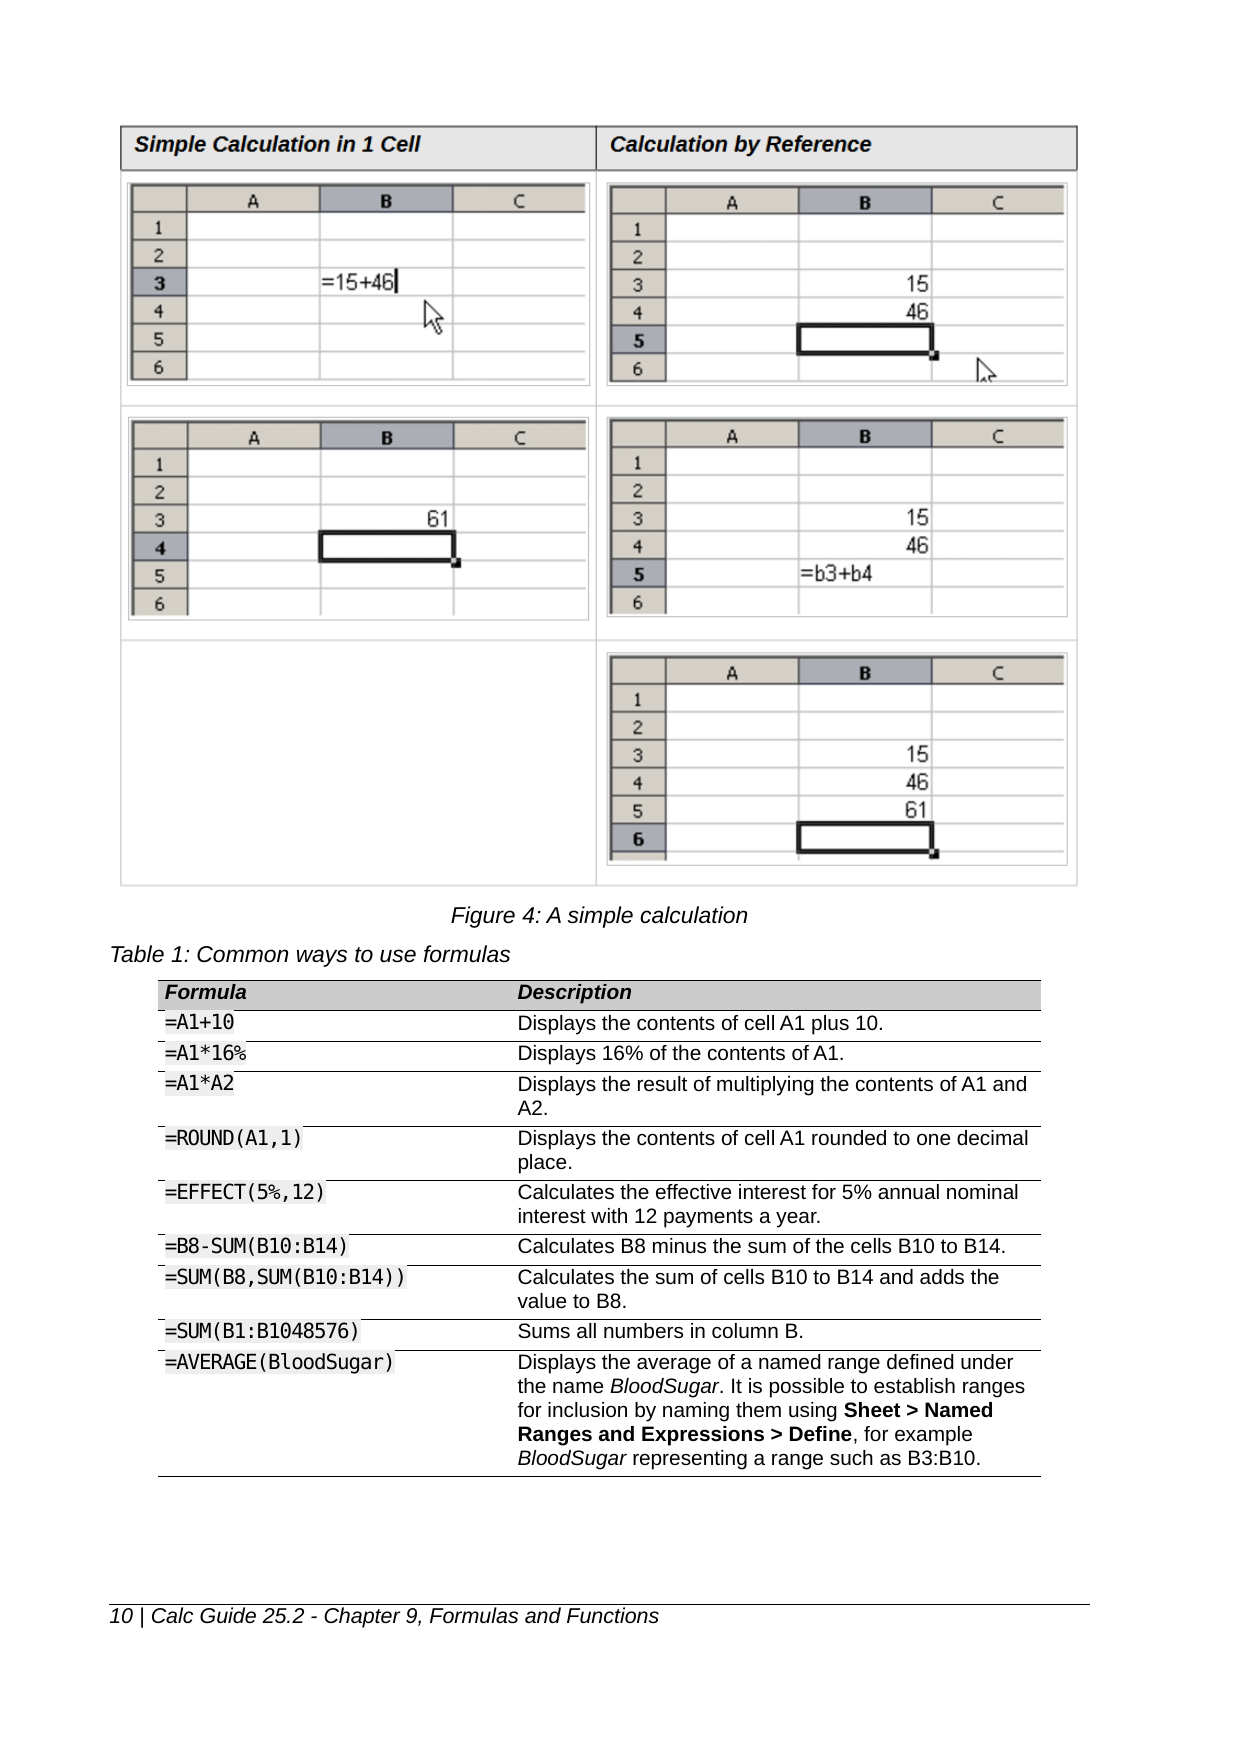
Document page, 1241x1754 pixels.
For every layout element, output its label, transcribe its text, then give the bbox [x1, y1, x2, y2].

table_cell Sums all numbers in column B. [511, 1320, 1041, 1350]
table_cell =SUM(B1:B1048576) [158, 1320, 511, 1350]
table_cell =A1+10 [158, 1011, 511, 1041]
table_cell Displays the contents of cell A1 rounded to one decimal place. [511, 1127, 1041, 1180]
table_cell Calculates the sum of cells B10 to B14 and adds the value to B8. [511, 1266, 1041, 1319]
table_cell =A1*16% [158, 1042, 511, 1071]
table_header Formula [158, 981, 511, 1010]
table_cell Calculates B8 minus the sum of the cells B10 to B14. [511, 1235, 1041, 1265]
text Table 1: Common ways to use formulas [109, 941, 1090, 967]
table_cell =ROUND(A1,1) [158, 1127, 511, 1180]
text Figure 4: A simple calculation [109, 902, 1090, 929]
table_cell =SUM(B8,SUM(B10:B14)) [158, 1266, 511, 1319]
table_cell =EFFECT(5%,12) [158, 1181, 511, 1234]
table_cell =A1*A2 [158, 1072, 511, 1126]
table_cell Displays the average of a named range defined under the name BloodSugar. It is possible to establish ranges for inclusion by naming them using Sheet > Named Ranges and Expressions > Define, for example BloodSugar representing a range such as B3:B10. [511, 1351, 1041, 1476]
picture [117, 121, 1082, 890]
table_cell =AVERAGE(BloodSugar) [158, 1351, 511, 1476]
table_cell Displays the result of multiplying the contents of A1 and A2. [511, 1072, 1041, 1126]
table_cell Displays 16% of the contents of A1. [511, 1042, 1041, 1071]
table_cell Displays the contents of cell A1 plus 10. [511, 1011, 1041, 1041]
table_header Description [511, 981, 1041, 1010]
table_cell =B8-SUM(B10:B14) [158, 1235, 511, 1265]
table_cell Calculates the effective interest for 5% annual nominal interest with 12 payments a year. [511, 1181, 1041, 1234]
